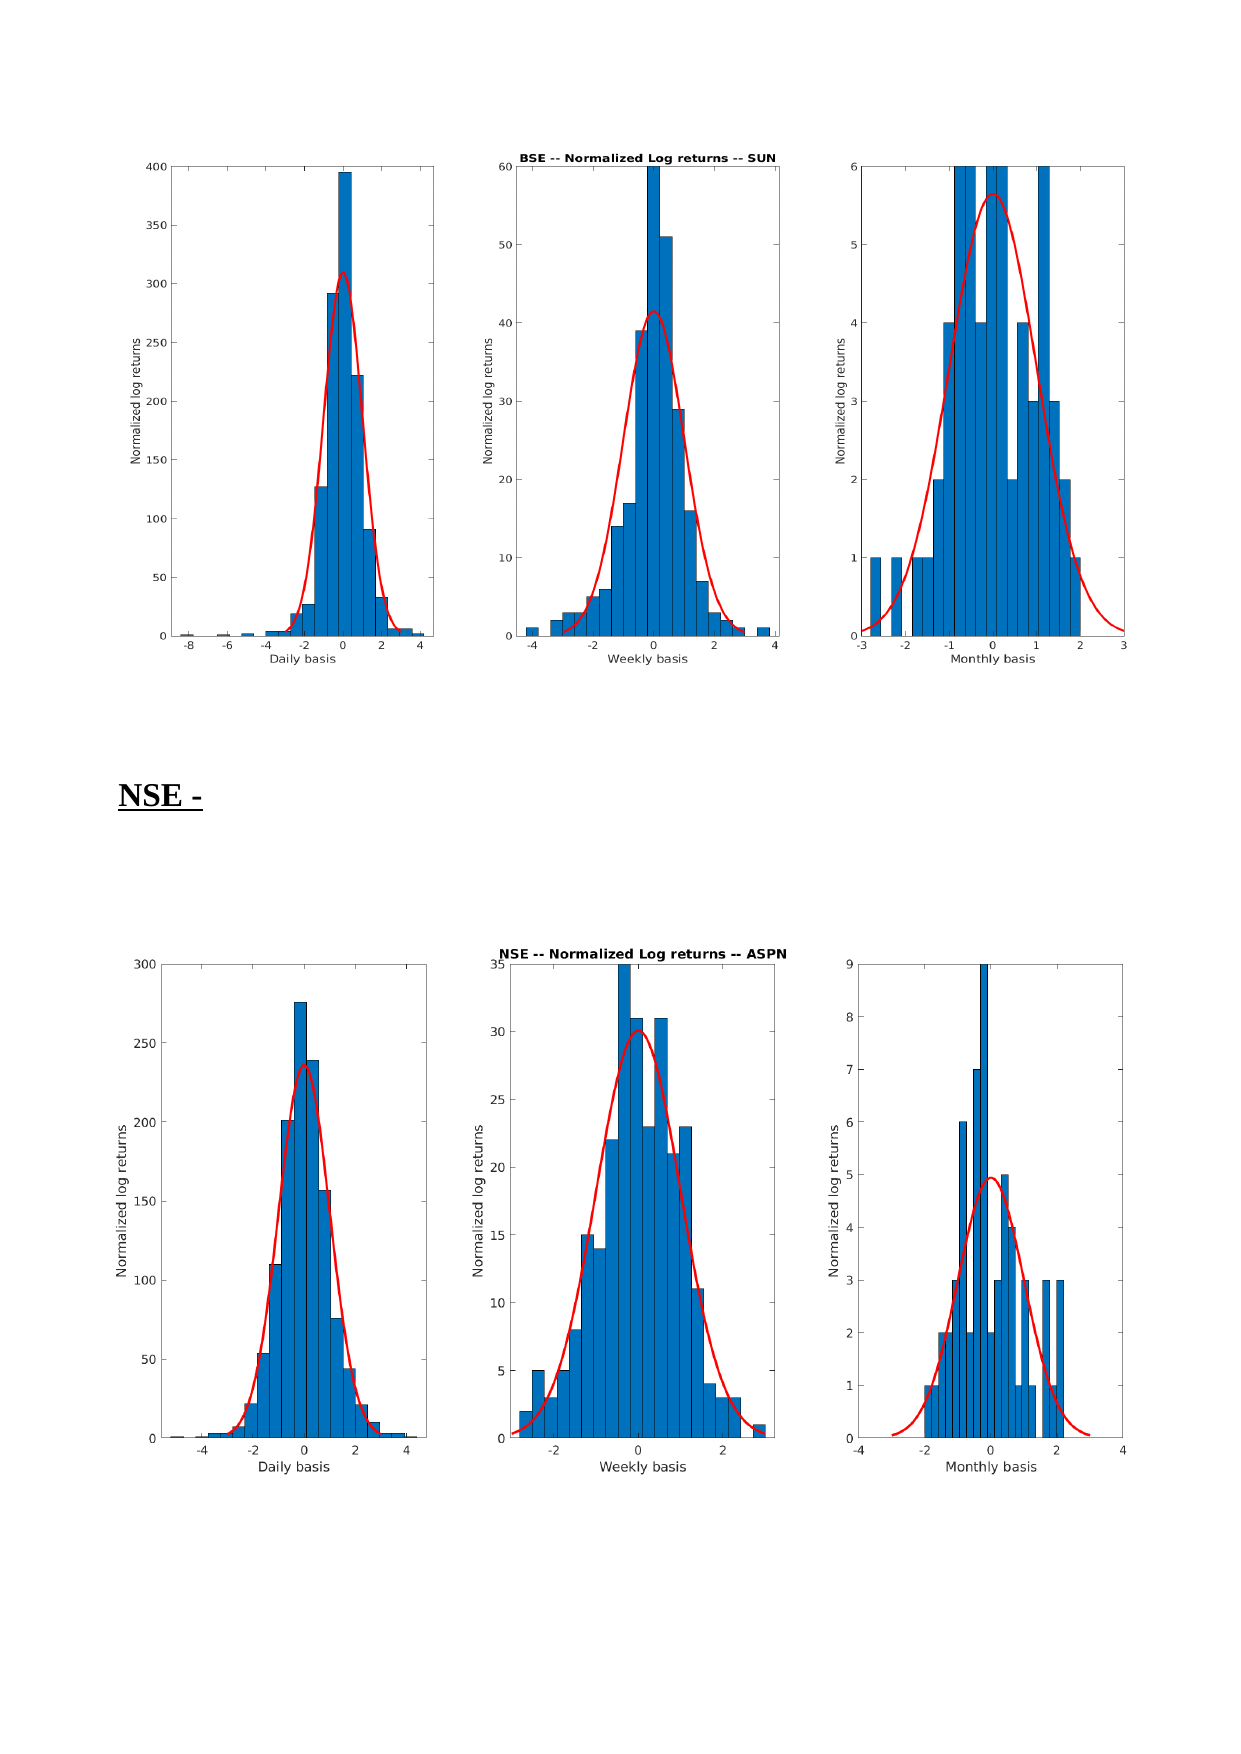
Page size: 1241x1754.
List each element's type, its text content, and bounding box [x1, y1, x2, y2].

picture [0, 920, 1241, 1502]
text NSE - [118, 776, 1122, 814]
picture [11, 123, 1240, 699]
